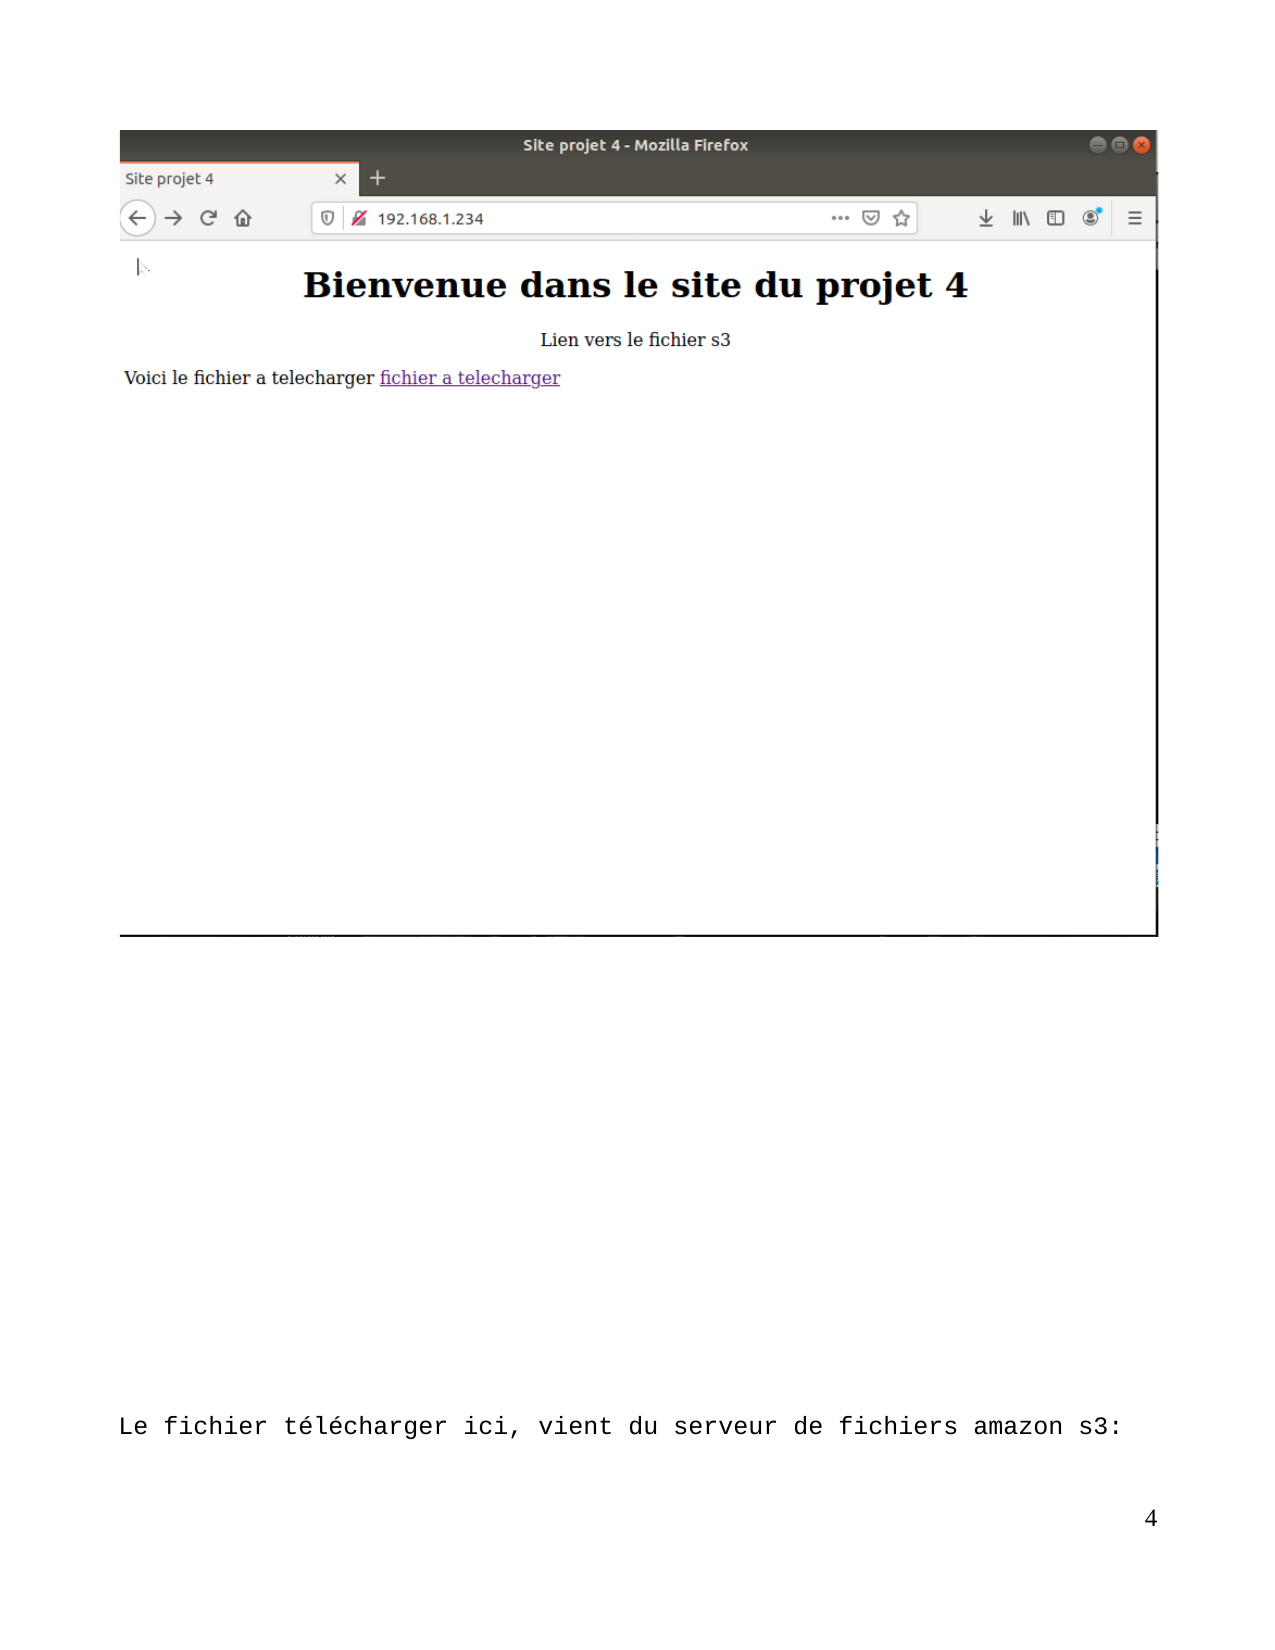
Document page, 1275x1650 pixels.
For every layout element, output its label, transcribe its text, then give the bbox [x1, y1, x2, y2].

text Le fichier télécharger ici, vient du serveur de fichiers amazon s3: [118, 1414, 1157, 1442]
picture [119, 130, 1159, 937]
